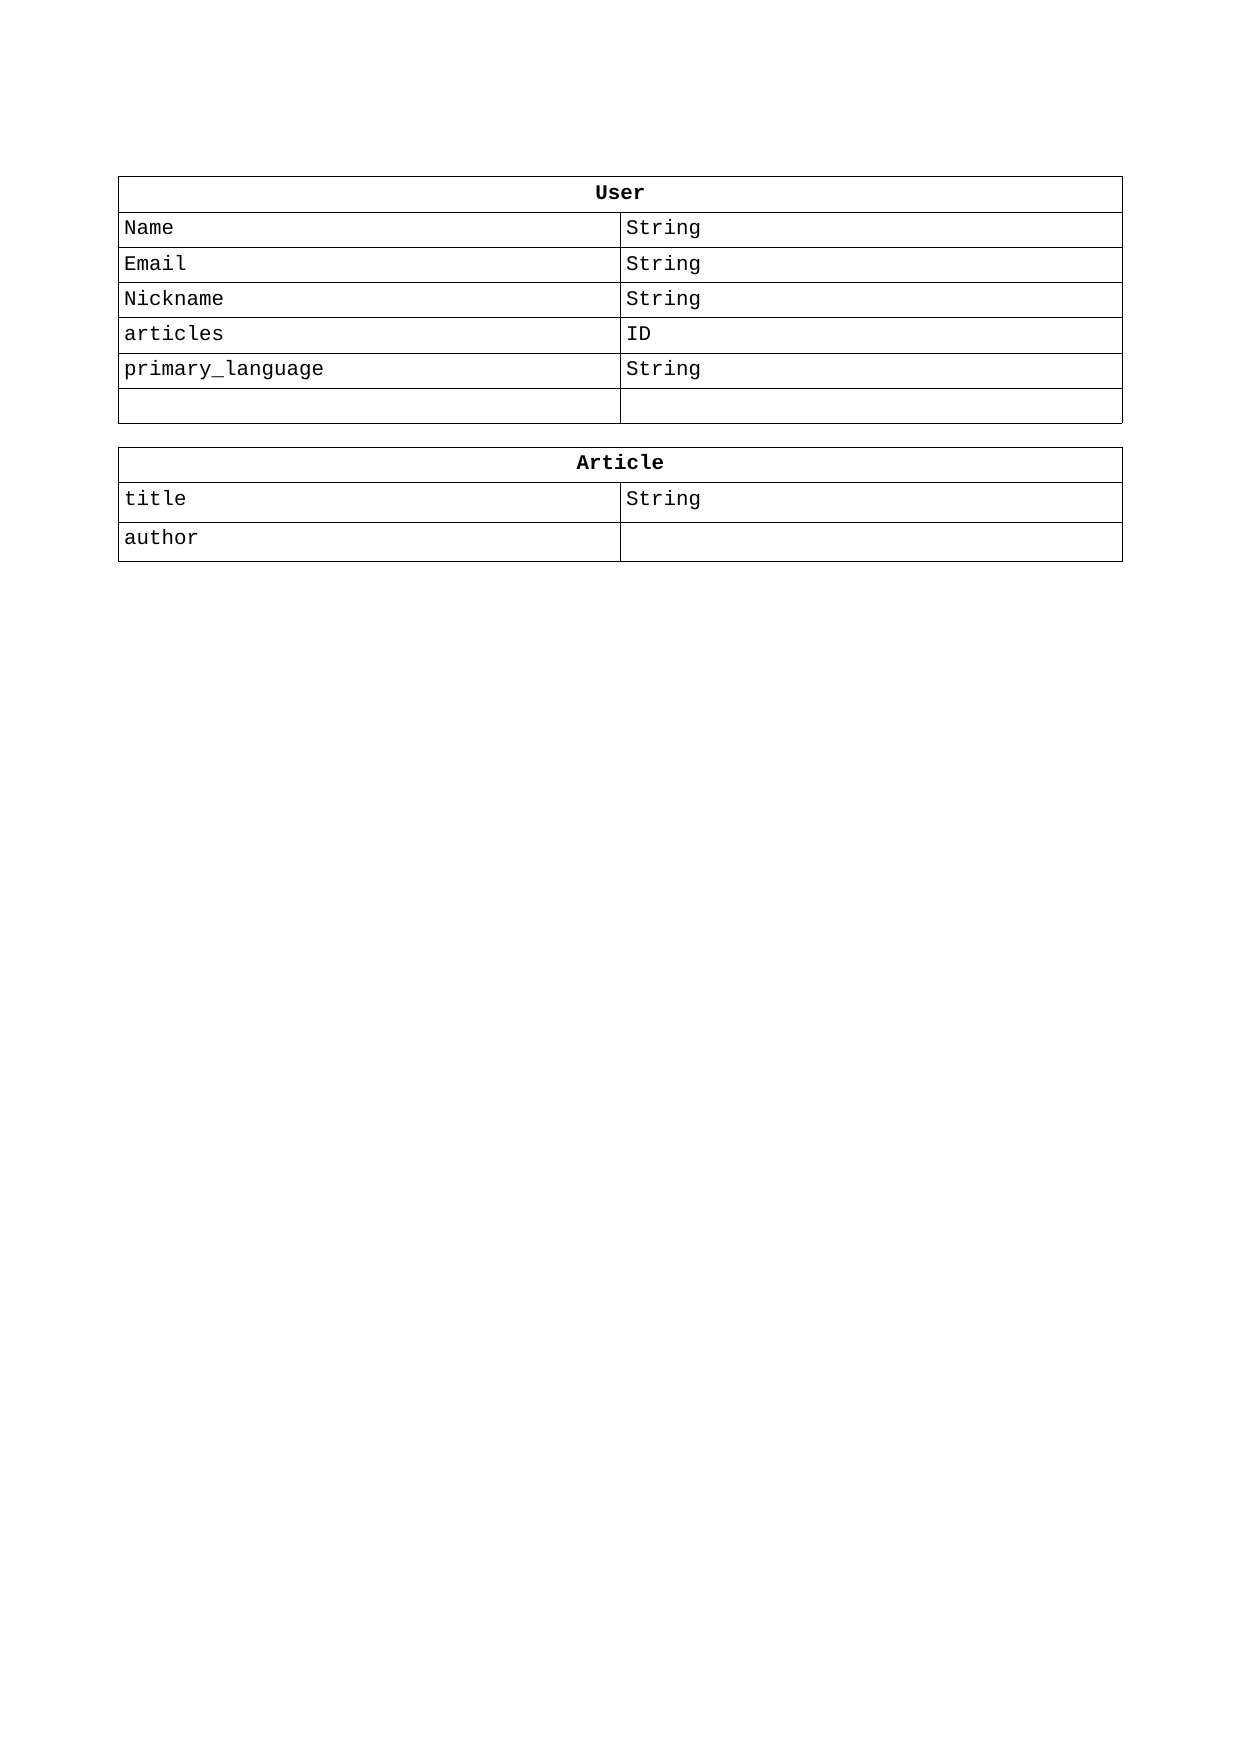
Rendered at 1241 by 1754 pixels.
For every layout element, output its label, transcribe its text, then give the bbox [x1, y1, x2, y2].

table_cell String [621, 248, 1122, 282]
table_cell Email [119, 248, 620, 282]
table_cell articles [119, 318, 620, 352]
table_cell String [621, 483, 1122, 522]
table_cell title [119, 483, 620, 522]
table_header Article [119, 448, 1122, 482]
table_cell String [621, 213, 1122, 247]
table_cell String [621, 354, 1122, 388]
table_cell author [119, 523, 620, 561]
table_cell primary_language [119, 354, 620, 388]
table_cell ID [621, 318, 1122, 352]
table_cell Nickname [119, 283, 620, 317]
table_cell [621, 389, 1122, 423]
table_header User [119, 177, 1122, 212]
table_cell String [621, 283, 1122, 317]
table_cell [119, 389, 620, 423]
table_cell [621, 523, 1122, 561]
table_cell Name [119, 213, 620, 247]
